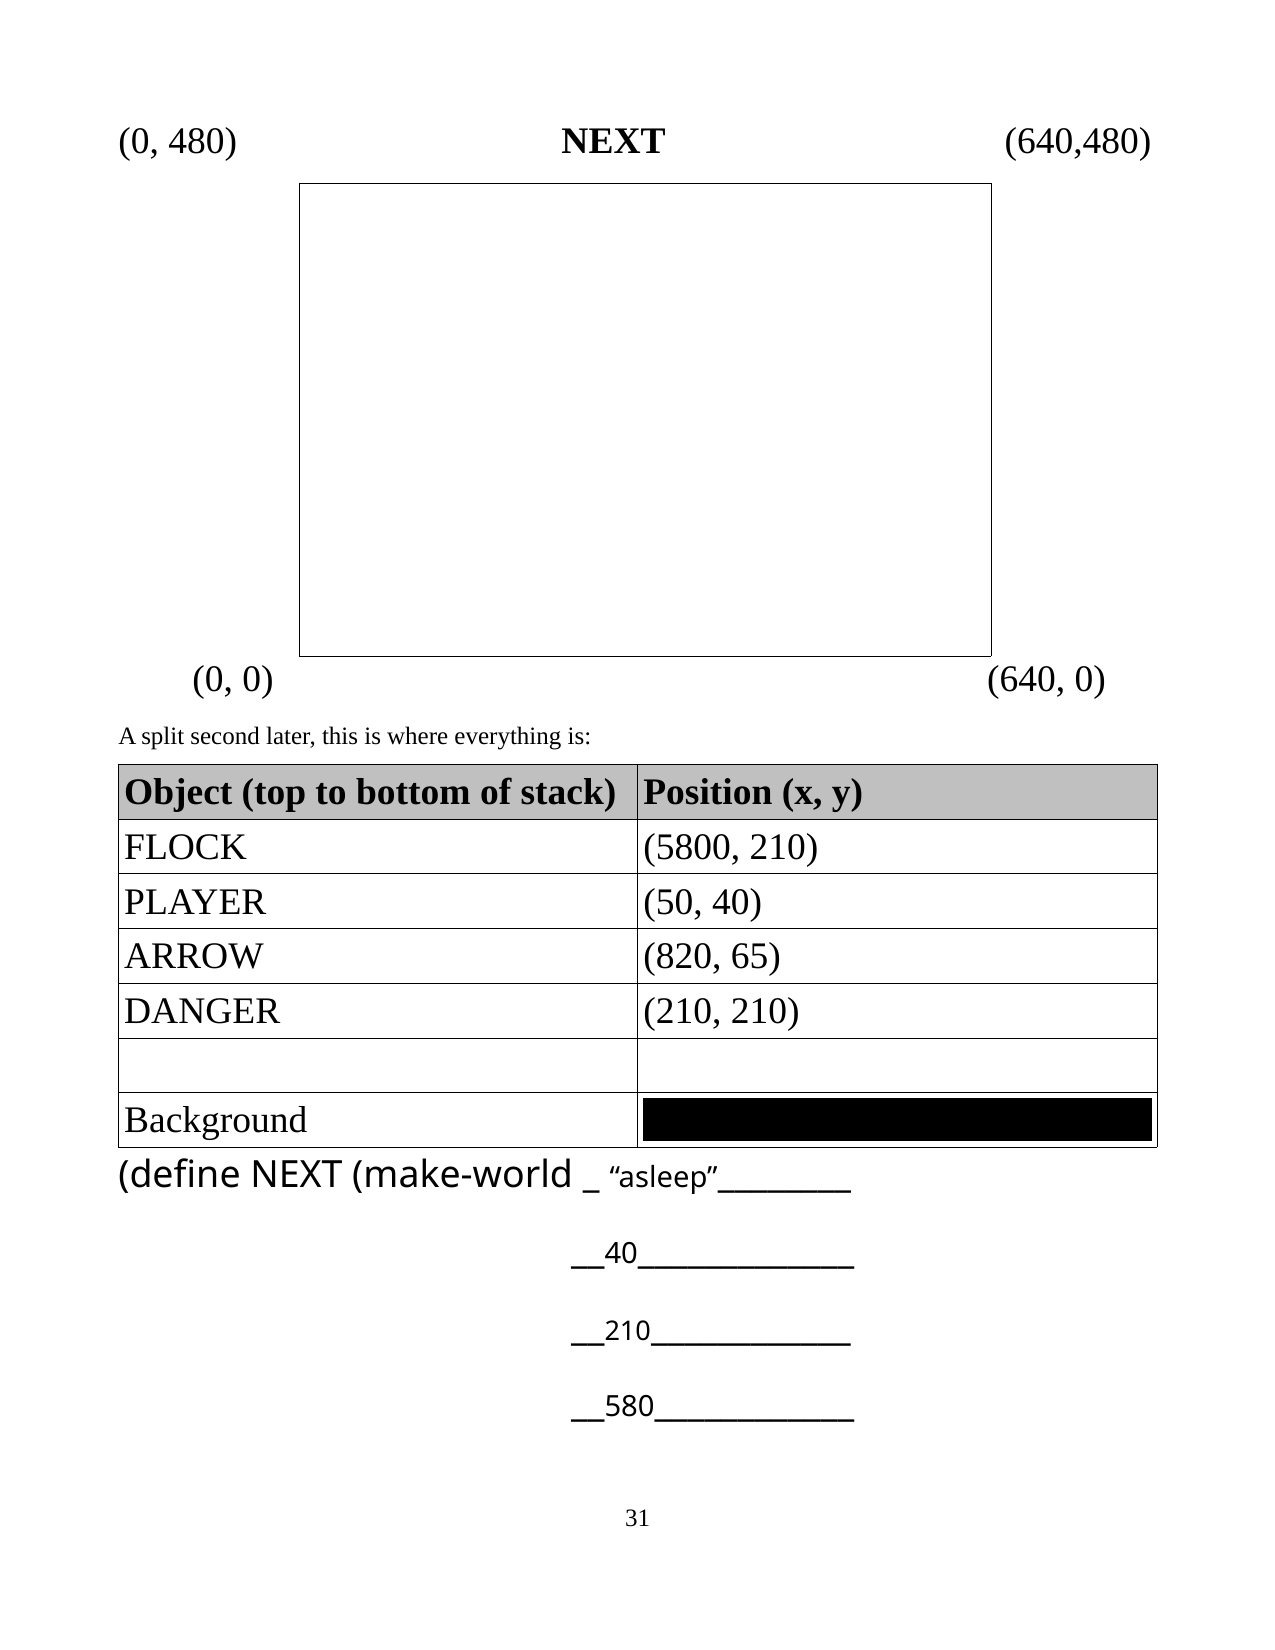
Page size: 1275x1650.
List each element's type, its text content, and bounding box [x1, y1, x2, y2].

text __210____________ [118, 1300, 1157, 1351]
table_cell Background [119, 1093, 637, 1147]
text (define NEXT (make-world _ “asleep”________ [118, 1148, 1157, 1198]
table_cell [119, 1039, 637, 1092]
table_header Position (x, y) [638, 765, 1157, 819]
table_cell DANGER [119, 984, 637, 1037]
text __40_____________ [118, 1223, 1157, 1274]
table_cell (5800, 210) [638, 820, 1157, 873]
table_cell ARROW [119, 929, 637, 983]
text __580____________ [118, 1377, 1157, 1428]
table_header Object (top to bottom of stack) [119, 765, 637, 819]
table_header [300, 184, 991, 656]
table_cell (820, 65) [638, 929, 1157, 983]
table_cell [638, 1093, 1157, 1147]
table_cell PLAYER [119, 874, 637, 928]
table_cell [638, 1039, 1157, 1092]
text (0, 0) (640, 0) [118, 656, 1157, 699]
text A split second later, this is where everything is: [118, 721, 1157, 749]
table_cell (210, 210) [638, 984, 1157, 1037]
table_cell (50, 40) [638, 874, 1157, 928]
text (0, 480) NEXT (640,480) [118, 118, 1157, 161]
table_cell FLOCK [119, 820, 637, 873]
